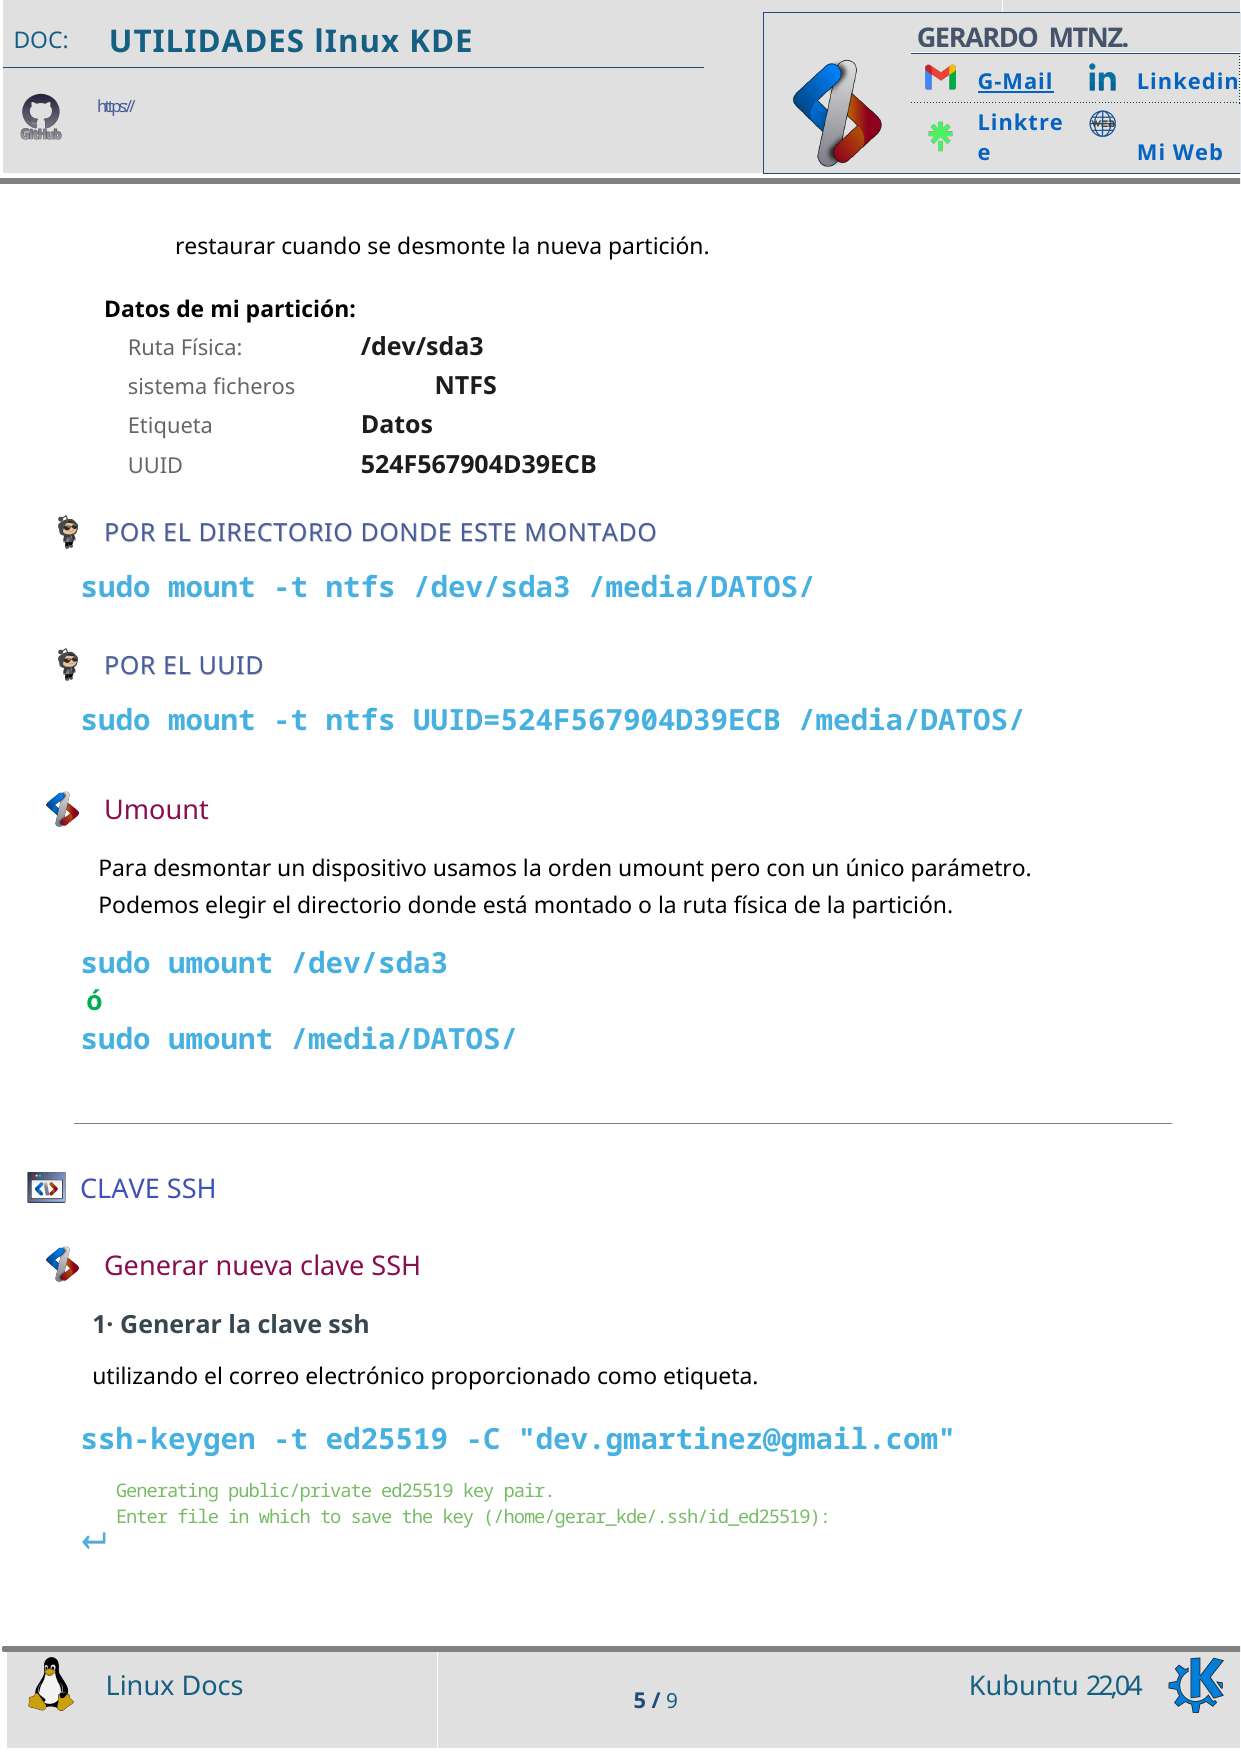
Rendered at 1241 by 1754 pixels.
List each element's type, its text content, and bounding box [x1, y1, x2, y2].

text Podemos elegir el directorio donde está montado o la ruta física de la partición. [98, 889, 1172, 921]
text 1· Generar la clave ssh [92, 1307, 1172, 1341]
picture [924, 61, 957, 94]
text sudo mount -t ntfs /dev/sda3 /media/DATOS/ [80, 566, 1172, 606]
picture [925, 121, 956, 152]
text UUID 524F567904D39ECB [128, 446, 1172, 480]
text ssh-keygen -t ed25519 -C "dev.gmartinez@gmail.com" [80, 1418, 1172, 1458]
picture [51, 515, 85, 549]
text sudo umount /media/DATOS/ [80, 1019, 1172, 1058]
text restaurar cuando se desmonte la nueva partición. [175, 230, 1172, 262]
list Por el directorio donde este montado [85, 515, 1172, 549]
list Por el UUID [51, 647, 1172, 682]
picture [1166, 1655, 1226, 1715]
text Enter file in which to save the key (/home/gerar_kde/.ssh/id_ed25519): [116, 1503, 1172, 1529]
text CLAVE SSH [27, 1170, 1172, 1215]
text Ruta Física: /dev/sda3 [128, 329, 1172, 363]
picture [783, 53, 891, 167]
text ó [86, 982, 1172, 1019]
text sudo umount /dev/sda3 [80, 942, 1172, 982]
text Etiqueta Datos [128, 407, 1172, 441]
text Para desmontar un dispositivo usamos la orden umount pero con un único parámetro. [98, 852, 1172, 883]
picture [27, 1172, 66, 1203]
text Datos de mi partición: [104, 293, 1172, 324]
text utilizando el correo electrónico proporcionado como etiqueta. [92, 1360, 1172, 1391]
picture [51, 648, 85, 681]
subtitle Generar nueva clave SSH [45, 1245, 1172, 1283]
picture [46, 791, 79, 827]
picture [1086, 107, 1119, 140]
picture [1086, 61, 1119, 94]
picture [20, 1655, 80, 1715]
text sudo mount -t ntfs UUID=524F567904D39ECB /media/DATOS/ [80, 699, 1172, 739]
picture [12, 89, 70, 144]
subtitle Umount [45, 790, 1172, 828]
text sistema ficheros NTFS [128, 368, 1172, 402]
text Generating public/private ed25519 key pair. [116, 1478, 1172, 1503]
picture [46, 1246, 79, 1282]
text  [80, 1529, 1172, 1557]
